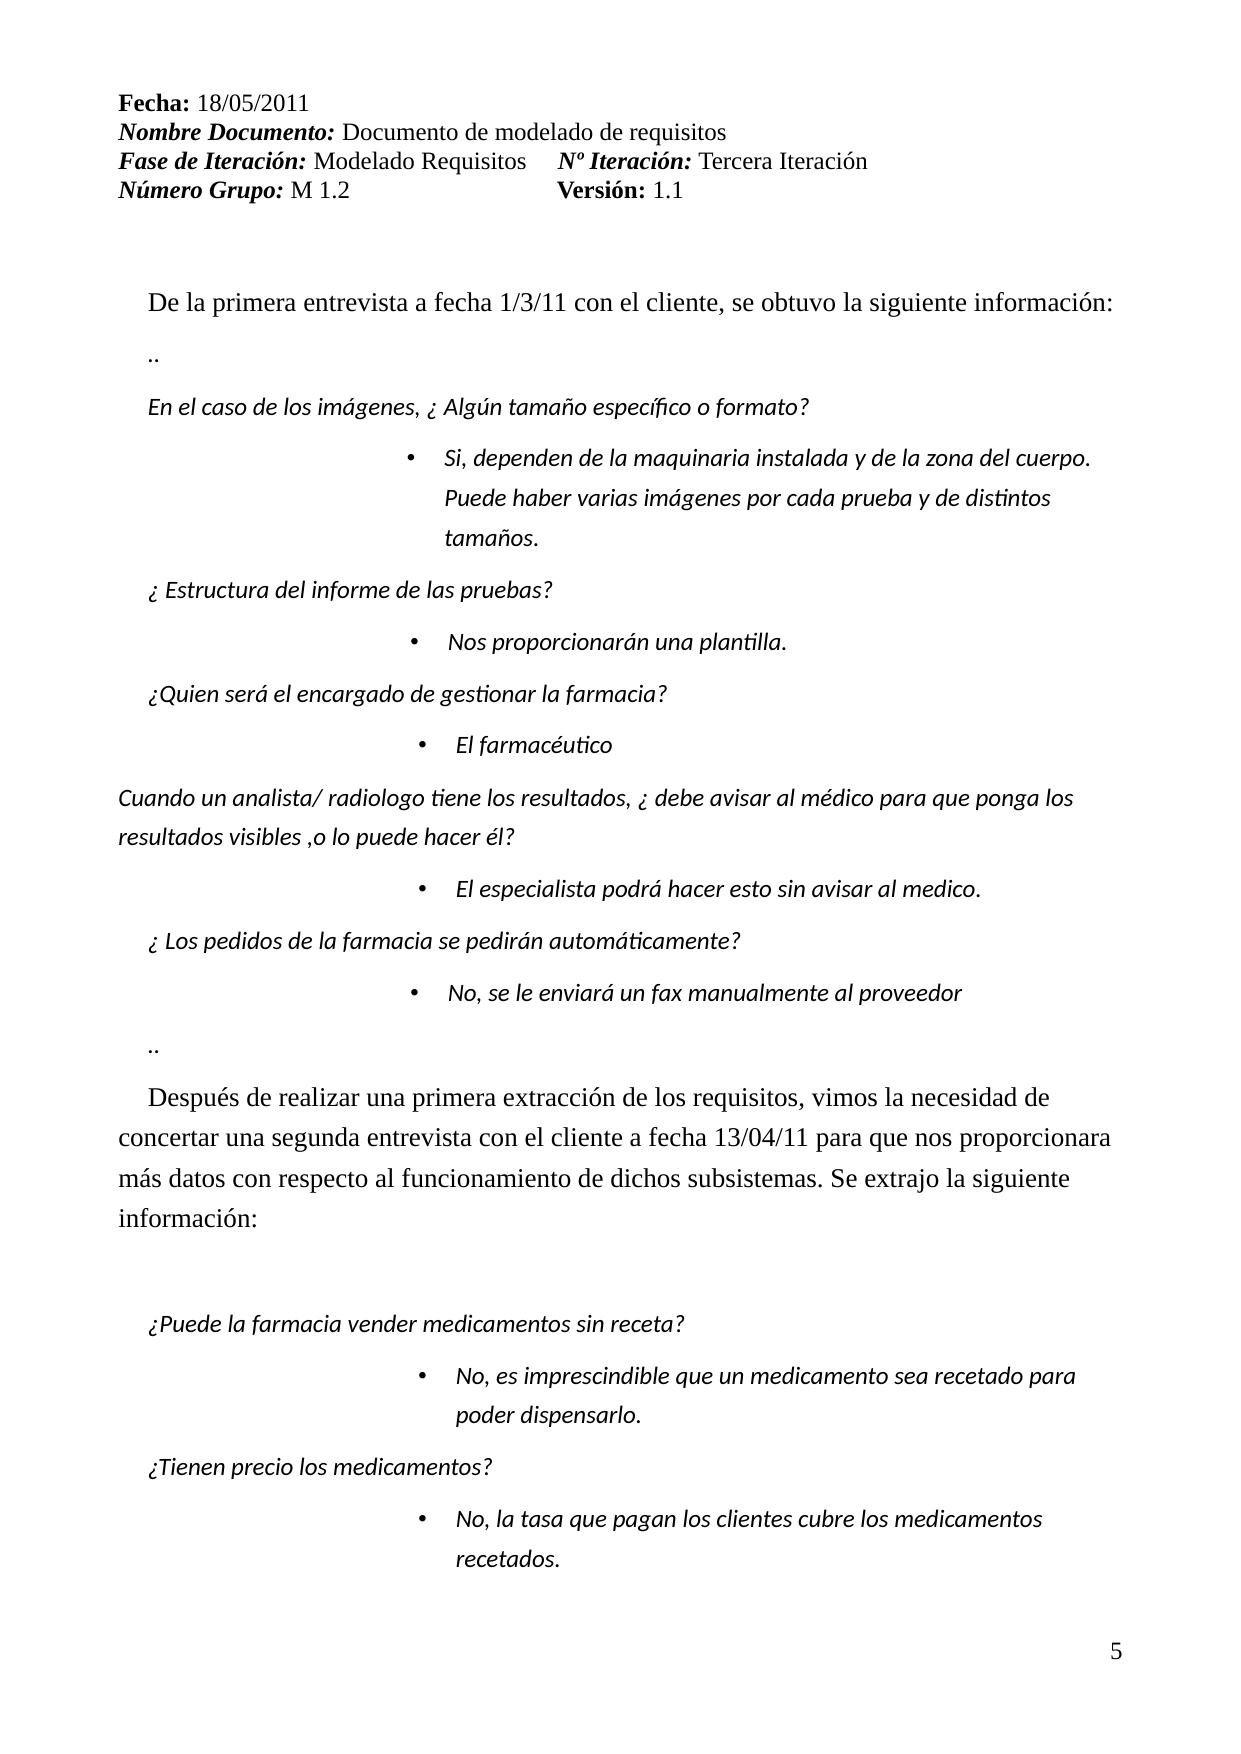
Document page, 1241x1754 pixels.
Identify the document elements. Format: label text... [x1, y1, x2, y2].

list El farmacéutico [418, 730, 1122, 760]
list Cuando un analista/ radiologo tiene los resultados, ¿ debe avisar al médico para que ponga los resultados visibles ,o lo puede hacer él? [118, 782, 1122, 852]
text En el caso de los imágenes, ¿ Algún tamaño específico o formato? [118, 391, 1122, 421]
text Después de realizar una primera extracción de los requisitos, vimos la necesidad de concertar una segunda entrevista con el cliente a fecha 13/04/11 para que nos proporcionara más datos con respecto al funcionamiento de dichos subsistemas. Se extrajo la siguiente información: [118, 1081, 1122, 1233]
text ¿ Los pedidos de la farmacia se pedirán automáticamente? [118, 925, 1122, 956]
list El especialista podrá hacer esto sin avisar al medico. [418, 873, 1122, 904]
text .. [118, 1029, 1122, 1060]
list Si, dependen de la maquinaria instalada y de la zona del cuerpo. Puede haber varias imágenes por cada prueba y de distintos tamaños. [407, 443, 1122, 552]
text ¿Quien será el encargado de gestionar la farmacia? [118, 678, 1122, 708]
list No, la tasa que pagan los clientes cubre los medicamentos recetados. [418, 1503, 1122, 1574]
text .. [118, 339, 1122, 369]
text ¿Tienen precio los medicamentos? [118, 1452, 1122, 1482]
text ¿Puede la farmacia vender medicamentos sin receta? [118, 1308, 1122, 1338]
text ¿ Estructura del informe de las pruebas? [118, 574, 1122, 604]
list Nos proporcionarán una plantilla. [410, 626, 1122, 656]
list No, es imprescindible que un medicamento sea recetado para poder dispensarlo. [418, 1360, 1122, 1430]
text De la primera entrevista a fecha 1/3/11 con el cliente, se obtuvo la siguiente información: [118, 286, 1122, 317]
list No, se le enviará un fax manualmente al proveedor [410, 977, 1122, 1008]
